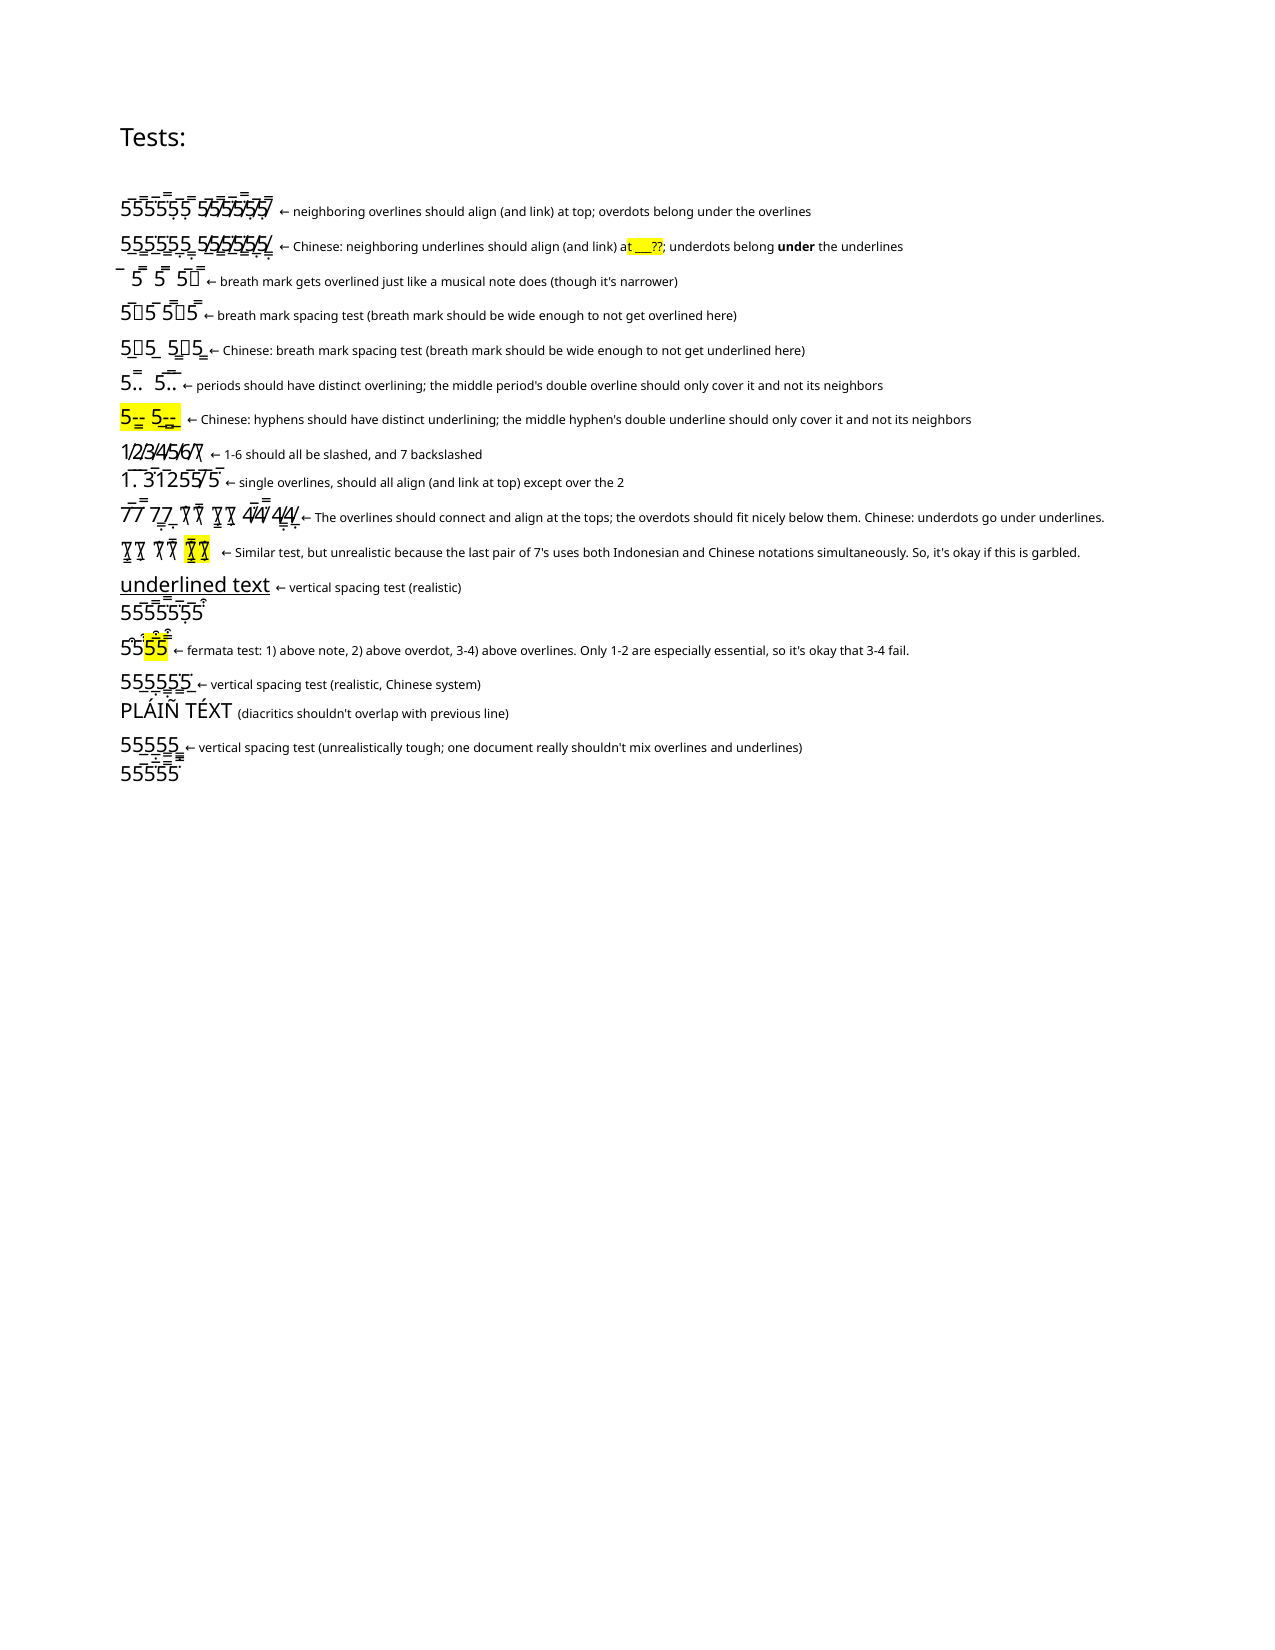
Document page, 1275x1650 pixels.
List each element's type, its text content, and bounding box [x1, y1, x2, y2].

text 1̸2̸3̸4̸5̸6̸7⃥ ← 1-6 should all be slashed, and 7 backslashed [120, 437, 1155, 466]
text 7̇̅7̇̿ 7̳̣7̲̣ 7⃥̇̅7⃥̇̿ 7⃥̳̣7⃥̲̣ 4̸̇̅4̸̇̿ 4̸̳̣4̸̲̣ ← The overlines should connect and align at the tops; the overdots should fit nicely below them. Chinese: underdots go under underlines. [120, 500, 1155, 529]
text 5̅5̿5̇̅5̇̿5̣̅5̣̿ 5̸̅5̸̿5̸̇̅5̸̇̿5̸̣̅5̸̣̿ ← neighboring overlines should align (and link) at top; overdots belong under the overlines [120, 194, 1155, 223]
text 5͒5̇͒5̅͒5̿͒ ← fermata test: 1) above note, 2) above overdot, 3-4) above overlines. Only 1-2 are especially essential, so it's okay that 3-4 fail. [120, 633, 1155, 661]
text 5̅𝄒5̅ 5̿𝄒5̿ ← breath mark spacing test (breath mark should be wide enough to not get overlined here) [120, 298, 1155, 327]
text 5̲5̳5̲̇5̳̇5̲̣5̳̣ 5̸̲5̸̳5̸̲̇5̸̳̇5̸̲̣5̸̳̣ ← Chinese: neighboring underlines should align (and link) at ___??; underdots belong under the underlines [120, 229, 1155, 257]
text underlined text ← vertical spacing test (realistic) 55̅5̿5̇̿5̇̅5̣̅5̇͒ [120, 570, 1155, 627]
text 5.̿. 5̅.̿.̅ ← periods should have distinct overlining; the middle period's double overline should only cover it and not its neighbors [120, 368, 1155, 396]
text 1̅.̅ ̅3̇̅1̅25̅5̸̅ ̅5̇̅ ← single overlines, should all align (and link at top) except over the 2 [120, 466, 1155, 494]
text 55̲5̲̣5̳̣5̳̇5̲̇ ← vertical spacing test (realistic, Chinese system) PLÁIÑ TÉXT (diacritics shouldn't overlap with previous line) [120, 667, 1155, 724]
text 5-̳- 5̲-̳-̲ ← Chinese: hyphens should have distinct underlining; the middle hyphen's double underline should only cover it and not its neighbors [120, 402, 1155, 431]
text 𝄒 5̅𝄒̅ 5̿𝄒̿ 5̅𝄒̿ ← breath mark gets overlined just like a musical note does (though it's narrower) [120, 264, 1155, 292]
text 5̲𝄒5̲ 5̳𝄒5̳ ← Chinese: breath mark spacing test (breath mark should be wide enough to not get underlined here) [120, 333, 1155, 362]
text 55̲5̲̣5̳5̳̣ ← vertical spacing test (unrealistically tough; one document really shouldn't mix overlines and underlines) 55̅5̇̅5̿5̇̿ [120, 731, 1155, 787]
text 7⃥̳̣7⃥̲̣ 7⃥̇̅7⃥̇̿ 7⃥̳̣̇̿7⃥̲̣̇̅ ← Similar test, but unrealistic because the last pair of 7's uses both Indonesian and Chinese notations simultaneously. So, it's okay if this is garbled. [120, 535, 1155, 563]
text Tests: [120, 120, 1155, 154]
